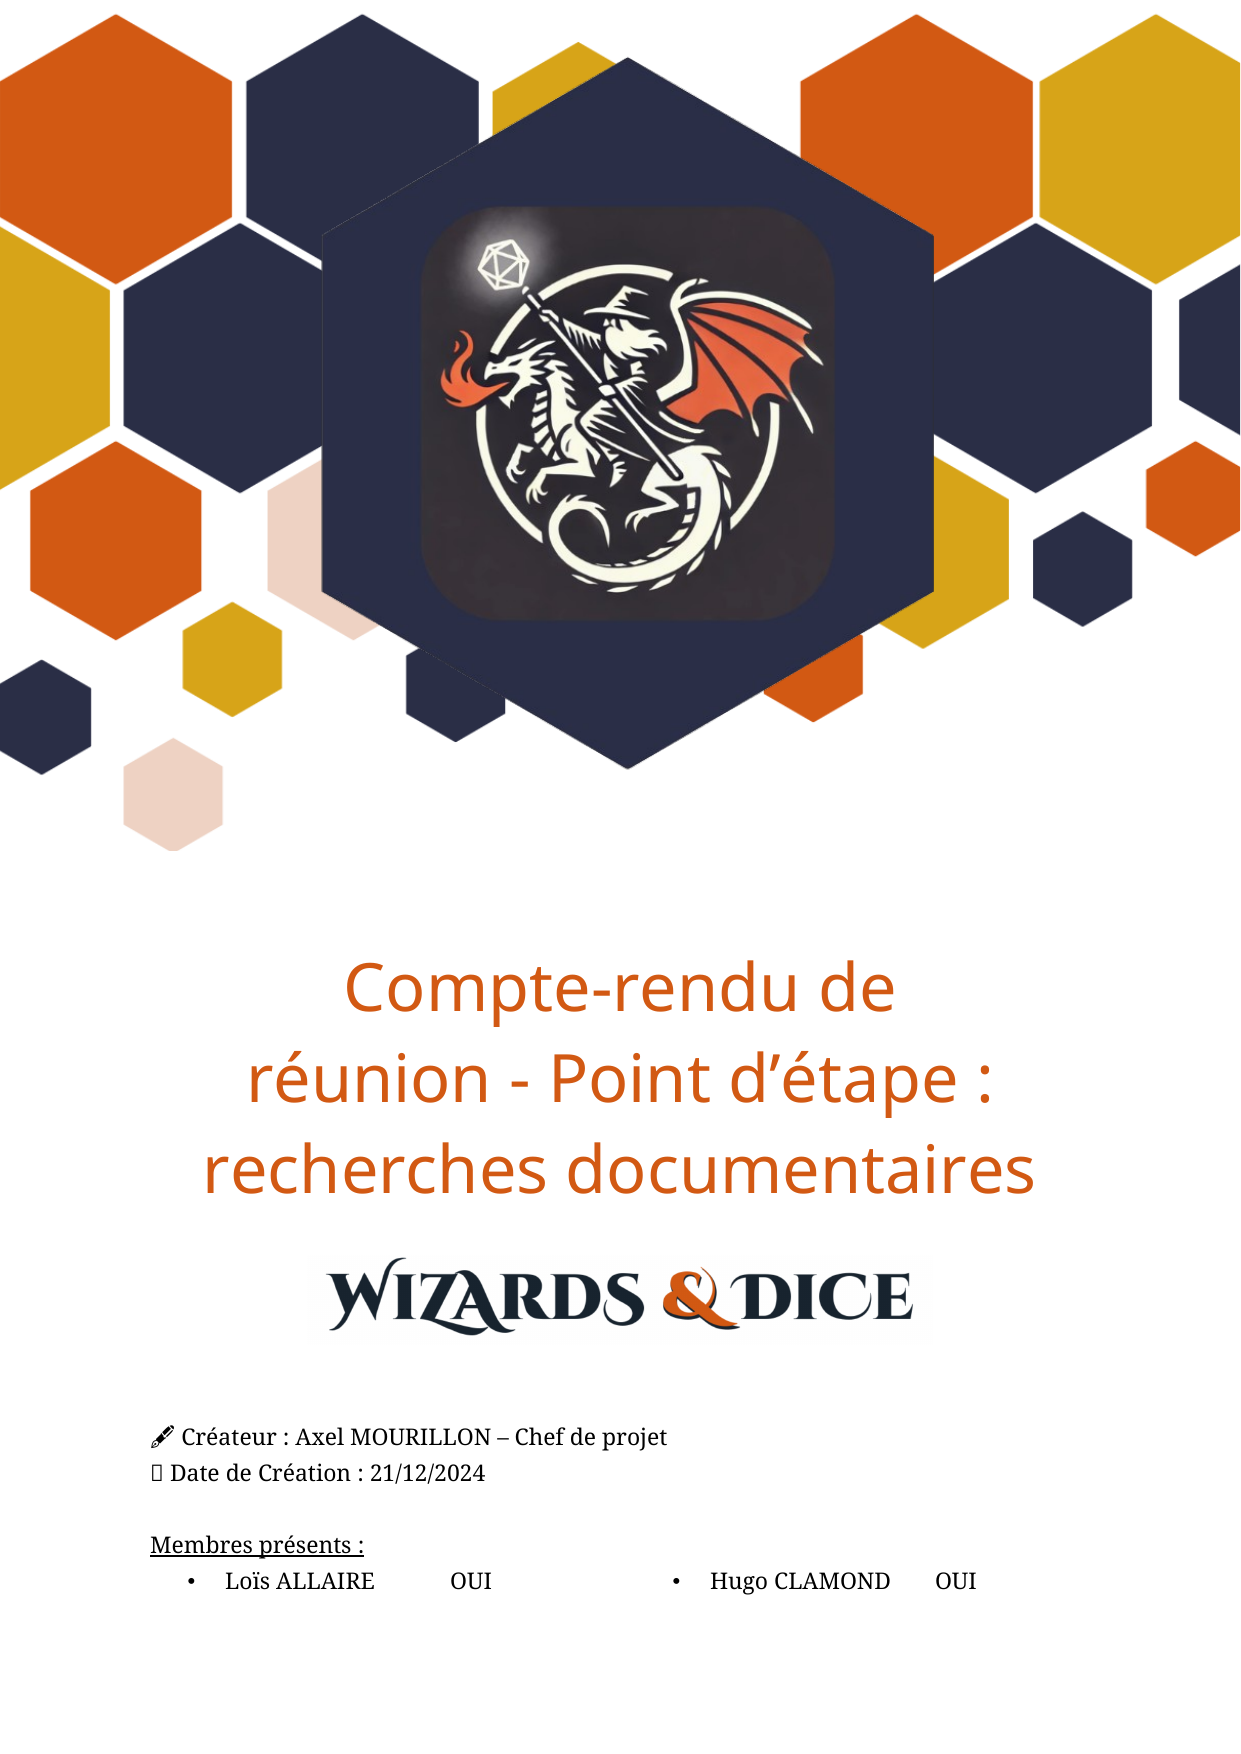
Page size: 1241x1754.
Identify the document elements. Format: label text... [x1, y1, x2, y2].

text Membres présents : [150, 1529, 1090, 1560]
picture [307, 1255, 934, 1345]
list Hugo CLAMOND OUI [672, 1564, 1090, 1596]
list Loïs ALLAIRE OUI [187, 1564, 605, 1596]
title Compte-rendu de réunion - Point d’étape : recherches documentaires [150, 941, 1090, 1213]
picture [0, 0, 1241, 851]
text 🖋️ Créateur : Axel MOURILLON – Chef de projet [150, 1421, 1090, 1452]
text 📅 Date de Création : 21/12/2024 [150, 1457, 1090, 1488]
